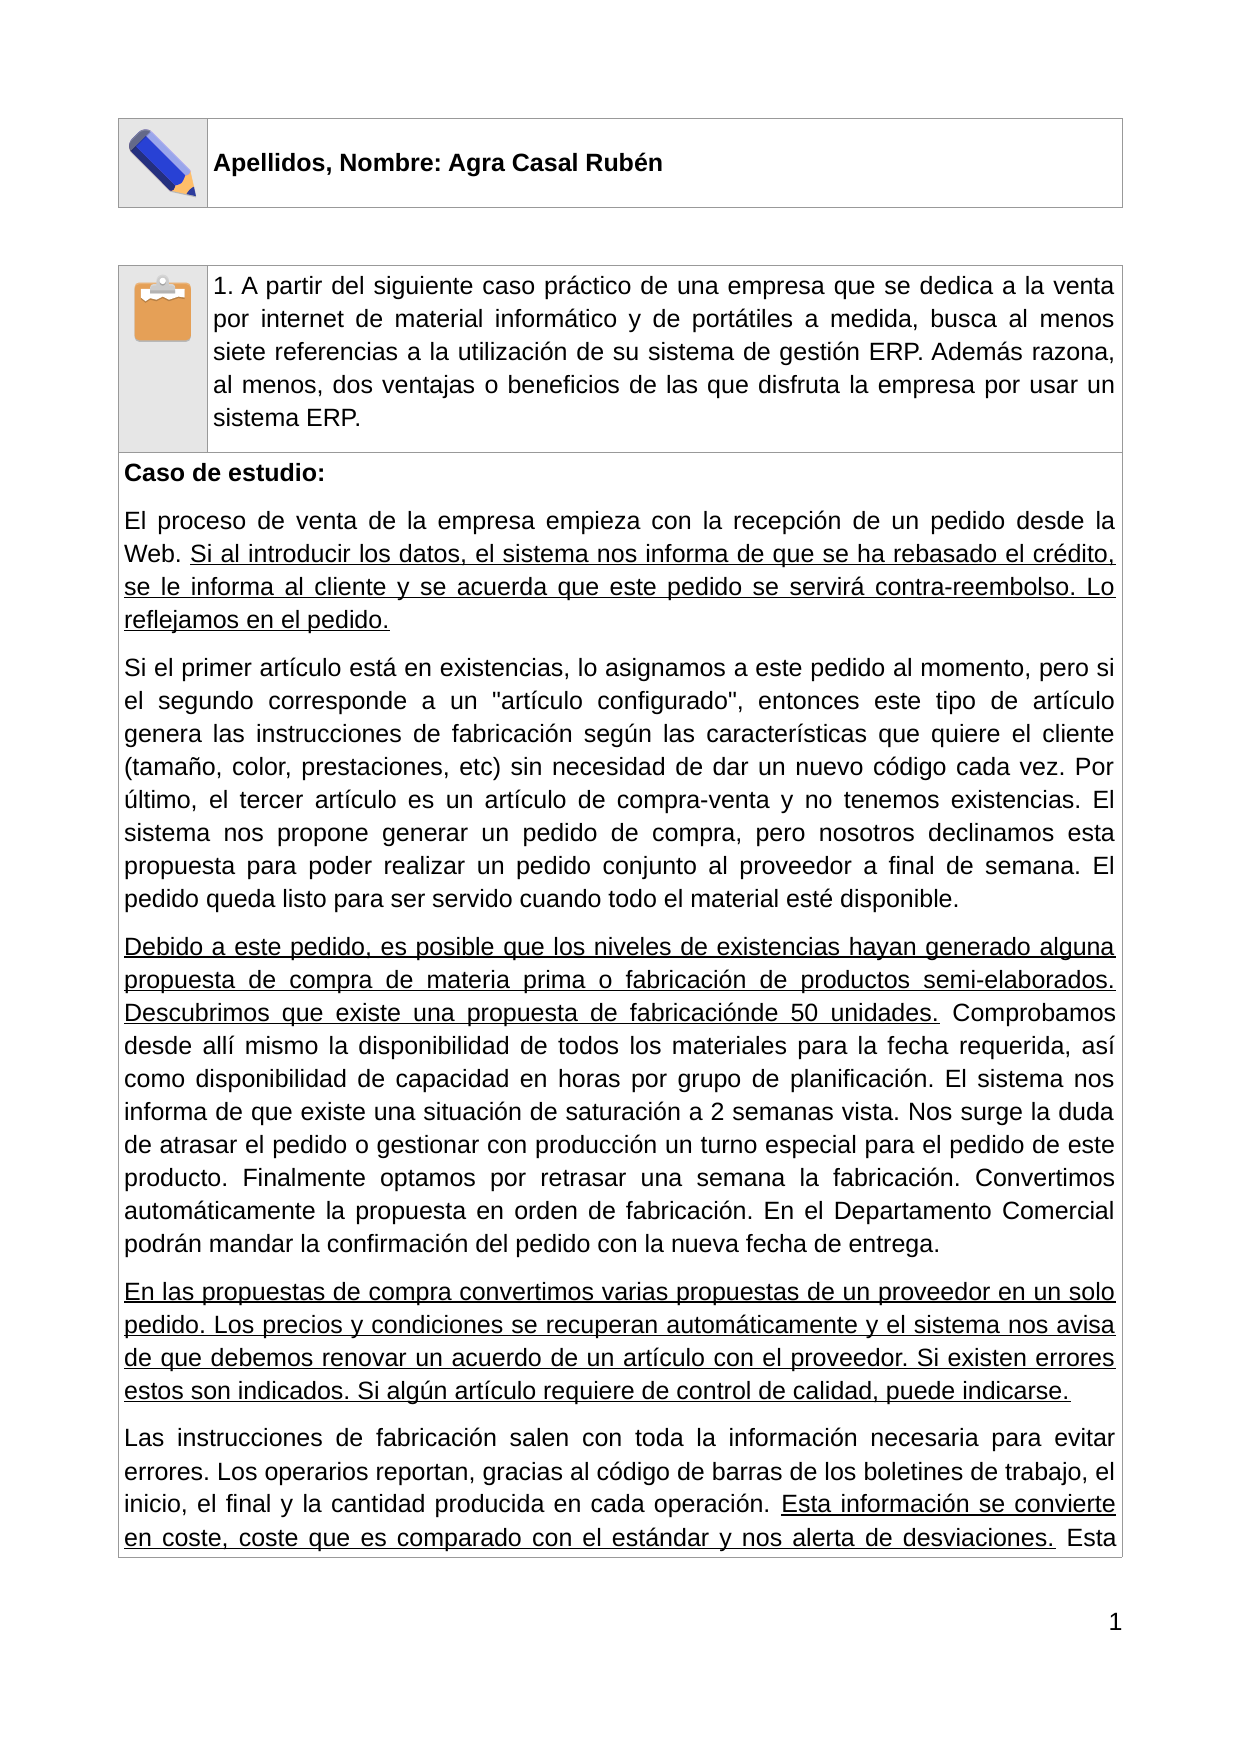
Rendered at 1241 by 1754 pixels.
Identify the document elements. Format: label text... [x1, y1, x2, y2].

table_header [119, 119, 207, 207]
table_cell Caso de estudio: El proceso de venta de la empresa empieza con la recepción de un pedido desde la Web. Si al introducir los datos, el sistema nos informa de que se ha rebasado el crédito, se le informa al cliente y se acuerda que este pedido se servirá contra-reembolso. Lo reflejamos en el pedido. Si el primer artículo está en existencias, lo asignamos a este pedido al momento, pero si el segundo corresponde a un "artículo configurado", entonces este tipo de artículo genera las instrucciones de fabricación según las características que quiere el cliente (tamaño, color, prestaciones, etc) sin necesidad de dar un nuevo código cada vez. Por último, el tercer artículo es un artículo de compra-venta y no tenemos existencias. El sistema nos propone generar un pedido de compra, pero nosotros declinamos esta propuesta para poder realizar un pedido conjunto al proveedor a final de semana. El pedido queda listo para ser servido cuando todo el material esté disponible. Debido a este pedido, es posible que los niveles de existencias hayan generado alguna propuesta de compra de materia prima o fabricación de productos semi-elaborados. Descubrimos que existe una propuesta de fabricaciónde 50 unidades. Comprobamos desde allí mismo la disponibilidad de todos los materiales para la fecha requerida, así como disponibilidad de capacidad en horas por grupo de planificación. El sistema nos informa de que existe una situación de saturación a 2 semanas vista. Nos surge la duda de atrasar el pedido o gestionar con producción un turno especial para el pedido de este producto. Finalmente optamos por retrasar una semana la fabricación. Convertimos automáticamente la propuesta en orden de fabricación. En el Departamento Comercial podrán mandar la confirmación del pedido con la nueva fecha de entrega. En las propuestas de compra convertimos varias propuestas de un proveedor en un solo pedido. Los precios y condiciones se recuperan automáticamente y el sistema nos avisa de que debemos renovar un acuerdo de un artículo con el proveedor. Si existen errores estos son indicados. Si algún artículo requiere de control de calidad, puede indicarse. Las instrucciones de fabricación salen con toda la información necesaria para evitar errores. Los operarios reportan, gracias al código de barras de los boletines de trabajo, el inicio, el final y la cantidad producida en cada operación. Esta información se convierte en coste, coste que es comparado con el estándar y nos alerta de desviaciones. Esta [119, 453, 1122, 1557]
table_header 1. A partir del siguiente caso práctico de una empresa que se dedica a la venta por internet de material informático y de portátiles a medida, busca al menos siete referencias a la utilización de su sistema de gestión ERP. Además razona, al menos, dos ventajas o beneficios de las que disfruta la empresa por usar un sistema ERP. [208, 266, 1122, 452]
table_header Apellidos, Nombre: Agra Casal Rubén [208, 119, 1122, 207]
table_header [119, 266, 207, 452]
